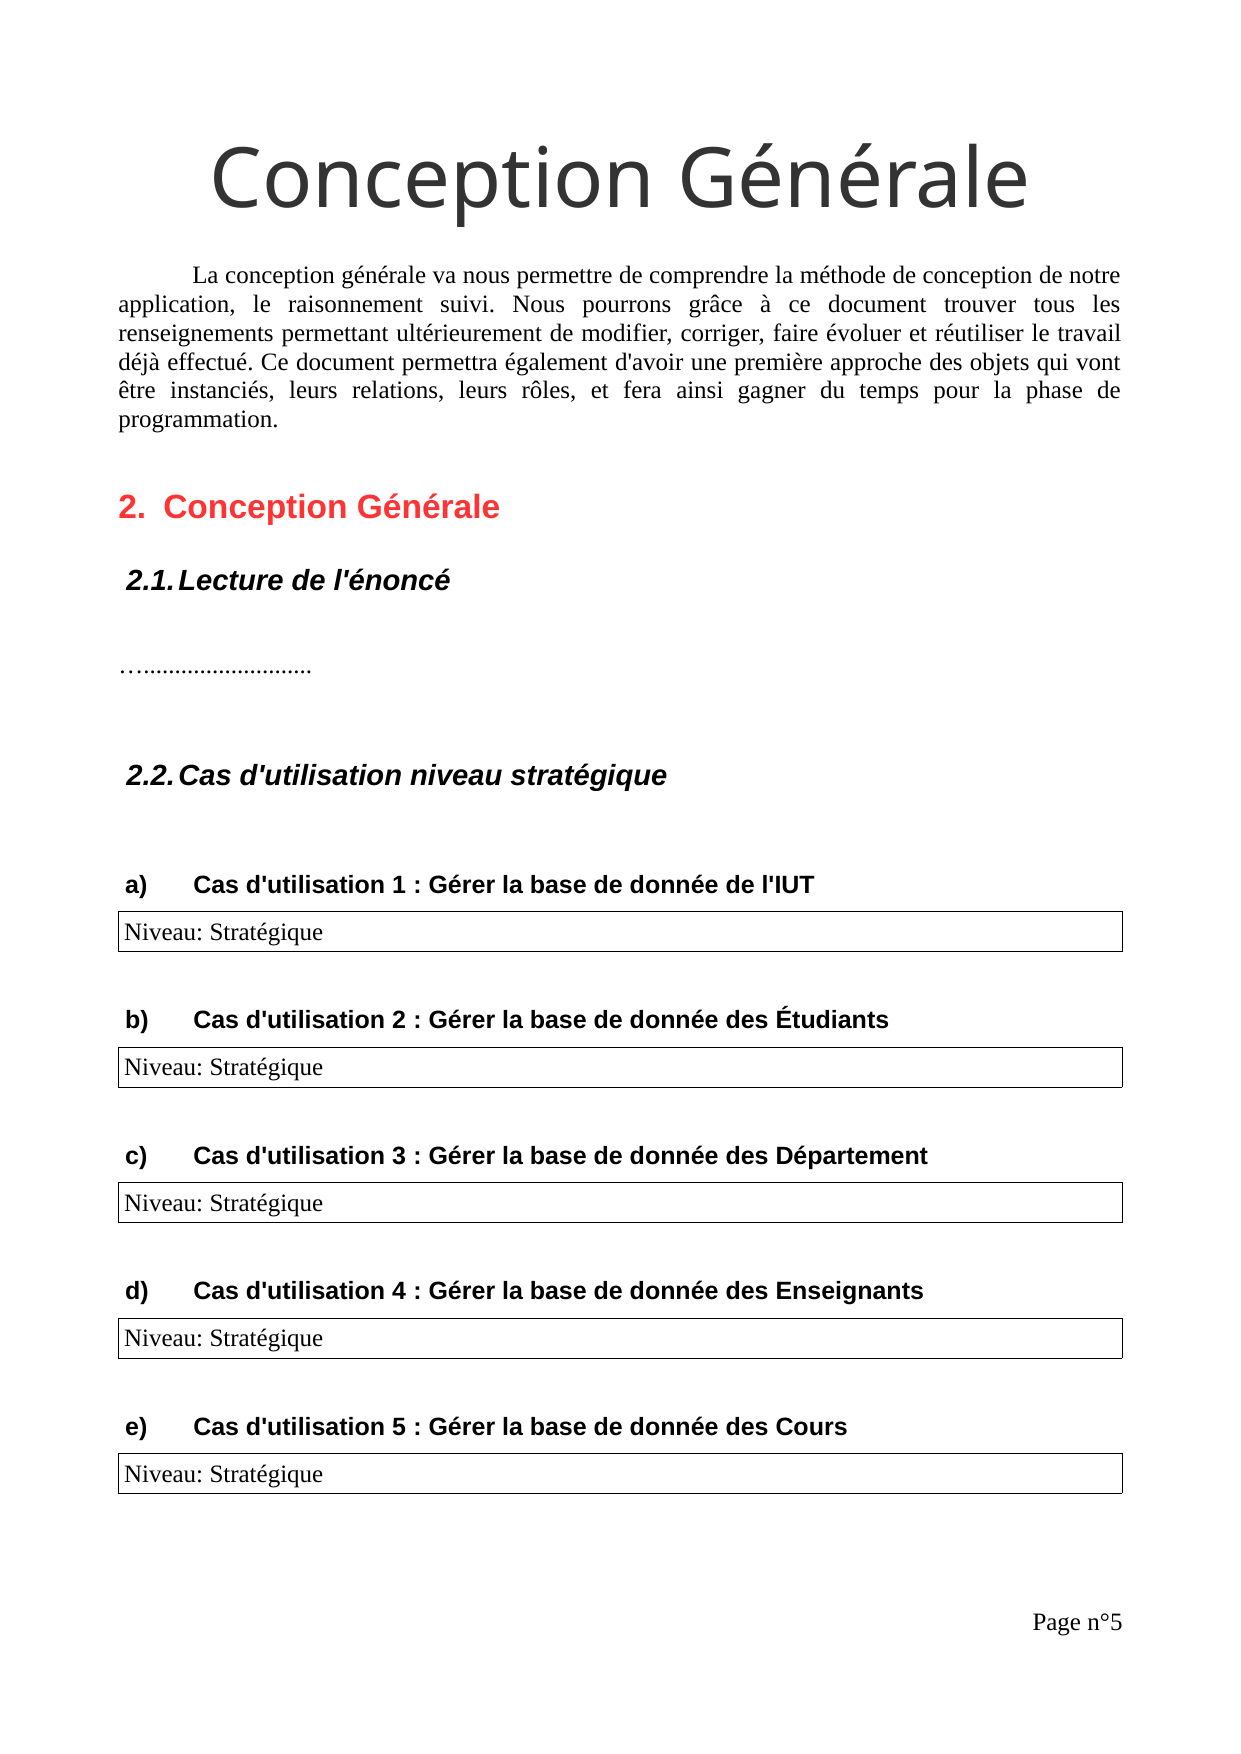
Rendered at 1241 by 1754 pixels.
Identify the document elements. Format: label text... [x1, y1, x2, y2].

text Conception Générale [118, 118, 1122, 232]
subtitle Cas d'utilisation 2 : Gérer la base de donnée des Étudiants [118, 1005, 1122, 1034]
subtitle Cas d'utilisation 1 : Gérer la base de donnée de l'IUT [118, 870, 1122, 899]
subtitle Lecture de l'énoncé [118, 563, 1122, 596]
subtitle Cas d'utilisation 4 : Gérer la base de donnée des Enseignants [118, 1276, 1122, 1305]
table_header Niveau: Stratégique [119, 1319, 1122, 1358]
subtitle Cas d'utilisation 3 : Gérer la base de donnée des Département [118, 1141, 1122, 1169]
table_header Niveau: Stratégique [119, 1048, 1122, 1087]
text …........................... [118, 650, 1122, 679]
subtitle Cas d'utilisation niveau stratégique [118, 758, 1122, 791]
table_header Niveau: Stratégique [119, 1454, 1122, 1493]
subtitle Conception Générale [118, 487, 1122, 525]
subtitle Cas d'utilisation 5 : Gérer la base de donnée des Cours [118, 1412, 1122, 1440]
table_header Niveau: Stratégique [119, 912, 1122, 951]
text La conception générale va nous permettre de comprendre la méthode de conception de notre application, le raisonnement suivi. Nous pourrons grâce à ce document trouver tous les renseignements permettant ultérieurement de modifier, corriger, faire évoluer et réutiliser le travail déjà effectué. Ce document permettra également d'avoir une première approche des objets qui vont être instanciés, leurs relations, leurs rôles, et fera ainsi gagner du temps pour la phase de programmation. [118, 260, 1122, 433]
table_header Niveau: Stratégique [119, 1183, 1122, 1222]
